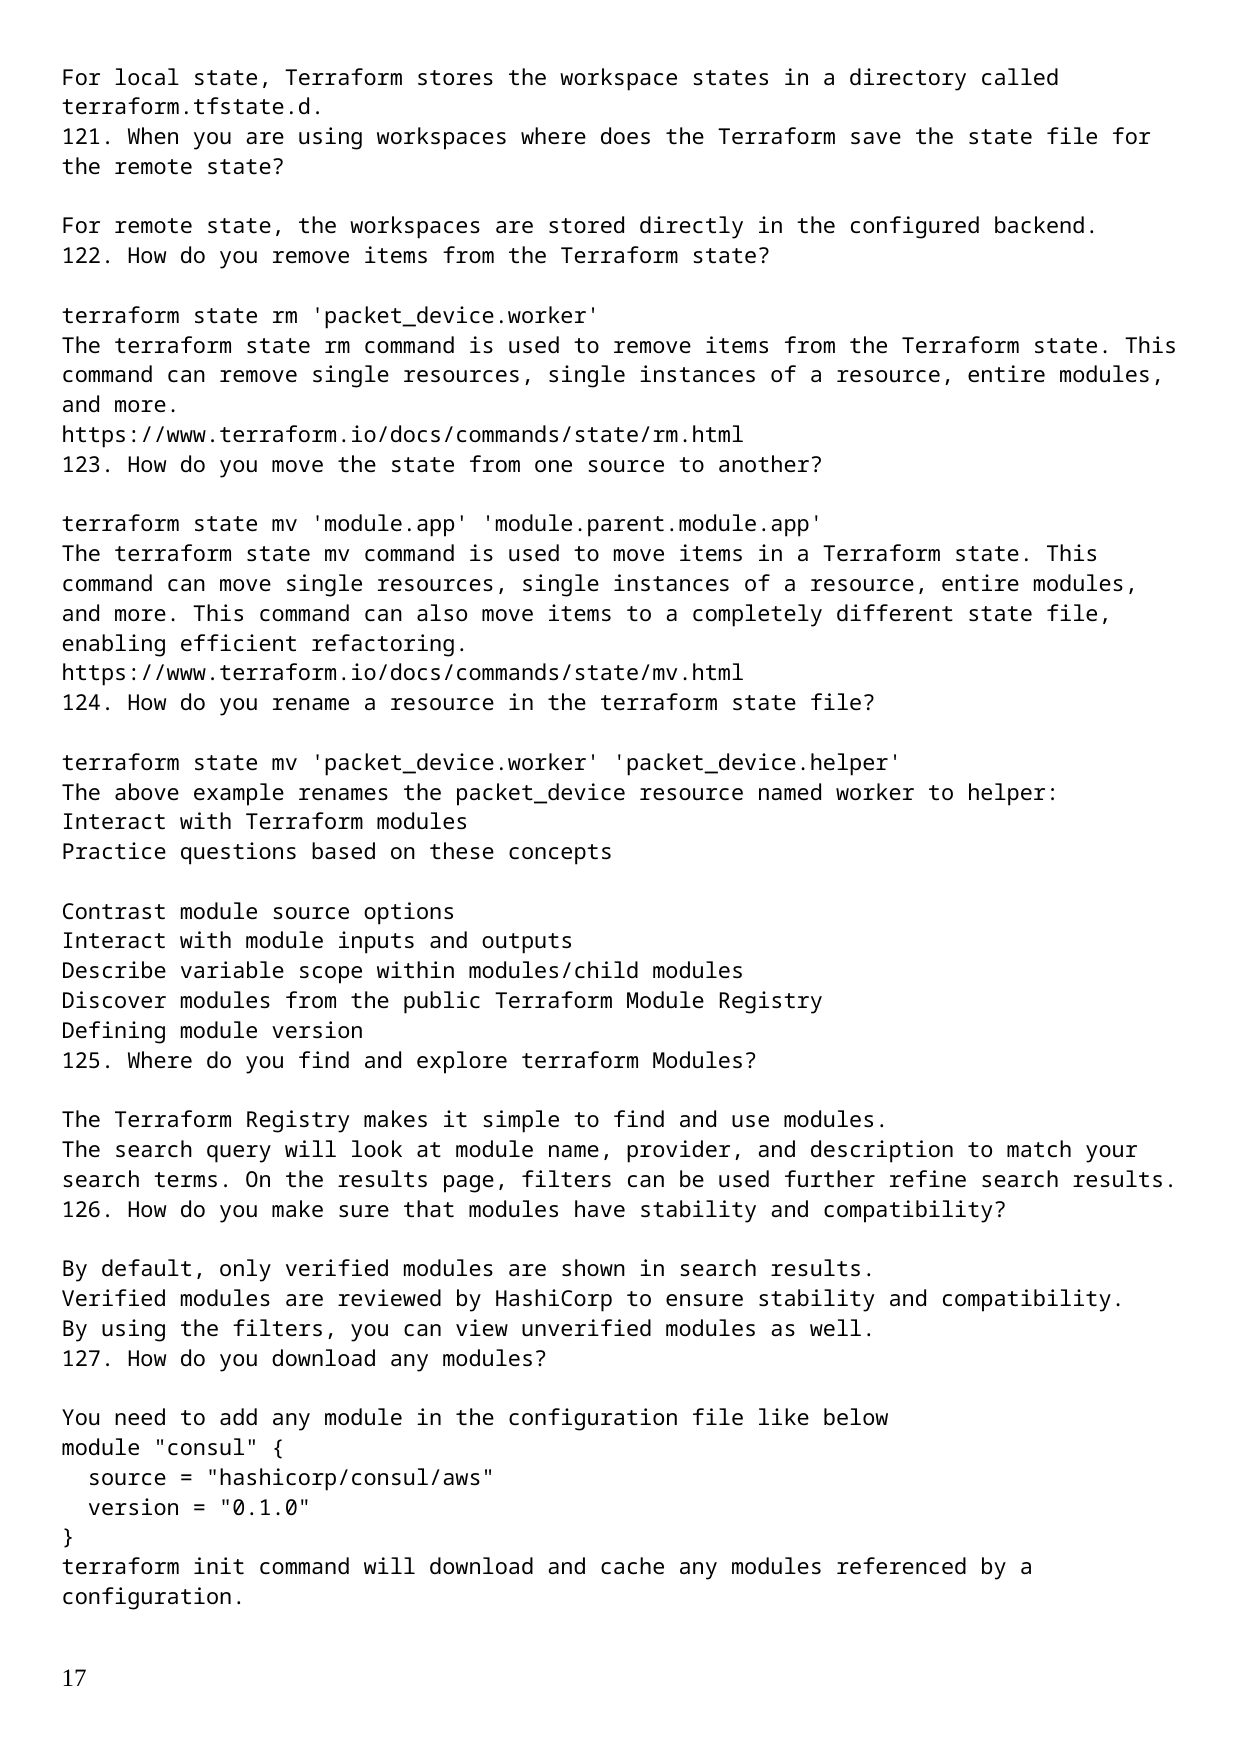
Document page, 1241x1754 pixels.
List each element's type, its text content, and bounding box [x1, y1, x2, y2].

text terraform state rm 'packet_device.worker' [61, 300, 1179, 329]
text terraform state mv 'packet_device.worker' 'packet_device.helper' [61, 747, 1179, 776]
text } [61, 1521, 1179, 1551]
text For local state, Terraform stores the workspace states in a directory called terraform.tfstate.d. [61, 61, 1179, 121]
text Verified modules are reviewed by HashiCorp to ensure stability and compatibility. [61, 1283, 1179, 1313]
text 126. How do you make sure that modules have stability and compatibility? [61, 1193, 1179, 1223]
text For remote state, the workspaces are stored directly in the configured backend. [61, 210, 1179, 240]
text By default, only verified modules are shown in search results. [61, 1253, 1179, 1283]
text https://www.terraform.io/docs/commands/state/mv.html [61, 657, 1179, 687]
text You need to add any module in the configuration file like below [61, 1402, 1179, 1432]
text terraform init command will download and cache any modules referenced by a configuration. [61, 1551, 1179, 1611]
text 121. When you are using workspaces where does the Terraform save the state file for the remote state? [61, 121, 1179, 181]
text Interact with Terraform modules [61, 806, 1179, 836]
text Discover modules from the public Terraform Module Registry [61, 985, 1179, 1015]
text Contrast module source options [61, 896, 1179, 925]
text Interact with module inputs and outputs [61, 925, 1179, 955]
text 122. How do you remove items from the Terraform state? [61, 240, 1179, 270]
text The above example renames the packet_device resource named worker to helper: [61, 776, 1179, 806]
text 124. How do you rename a resource in the terraform state file? [61, 687, 1179, 717]
text terraform state mv 'module.app' 'module.parent.module.app' [61, 508, 1179, 538]
text https://www.terraform.io/docs/commands/state/rm.html [61, 419, 1179, 449]
text module "consul" { [61, 1432, 1179, 1462]
text version = "0.1.0" [61, 1491, 1179, 1521]
text 125. Where do you find and explore terraform Modules? [61, 1044, 1179, 1074]
text The search query will look at module name, provider, and description to match your search terms. On the results page, filters can be used further refine search results. [61, 1134, 1179, 1193]
text The Terraform Registry makes it simple to find and use modules. [61, 1104, 1179, 1134]
text Practice questions based on these concepts [61, 836, 1179, 866]
text 123. How do you move the state from one source to another? [61, 449, 1179, 478]
text Defining module version [61, 1015, 1179, 1044]
text source = "hashicorp/consul/aws" [61, 1462, 1179, 1491]
text By using the filters, you can view unverified modules as well. [61, 1313, 1179, 1342]
text 127. How do you download any modules? [61, 1342, 1179, 1372]
text Describe variable scope within modules/child modules [61, 955, 1179, 985]
text The terraform state mv command is used to move items in a Terraform state. This command can move single resources, single instances of a resource, entire modules, and more. This command can also move items to a completely different state file, enabling efficient refactoring. [61, 538, 1179, 657]
text The terraform state rm command is used to remove items from the Terraform state. This command can remove single resources, single instances of a resource, entire modules, and more. [61, 329, 1179, 419]
